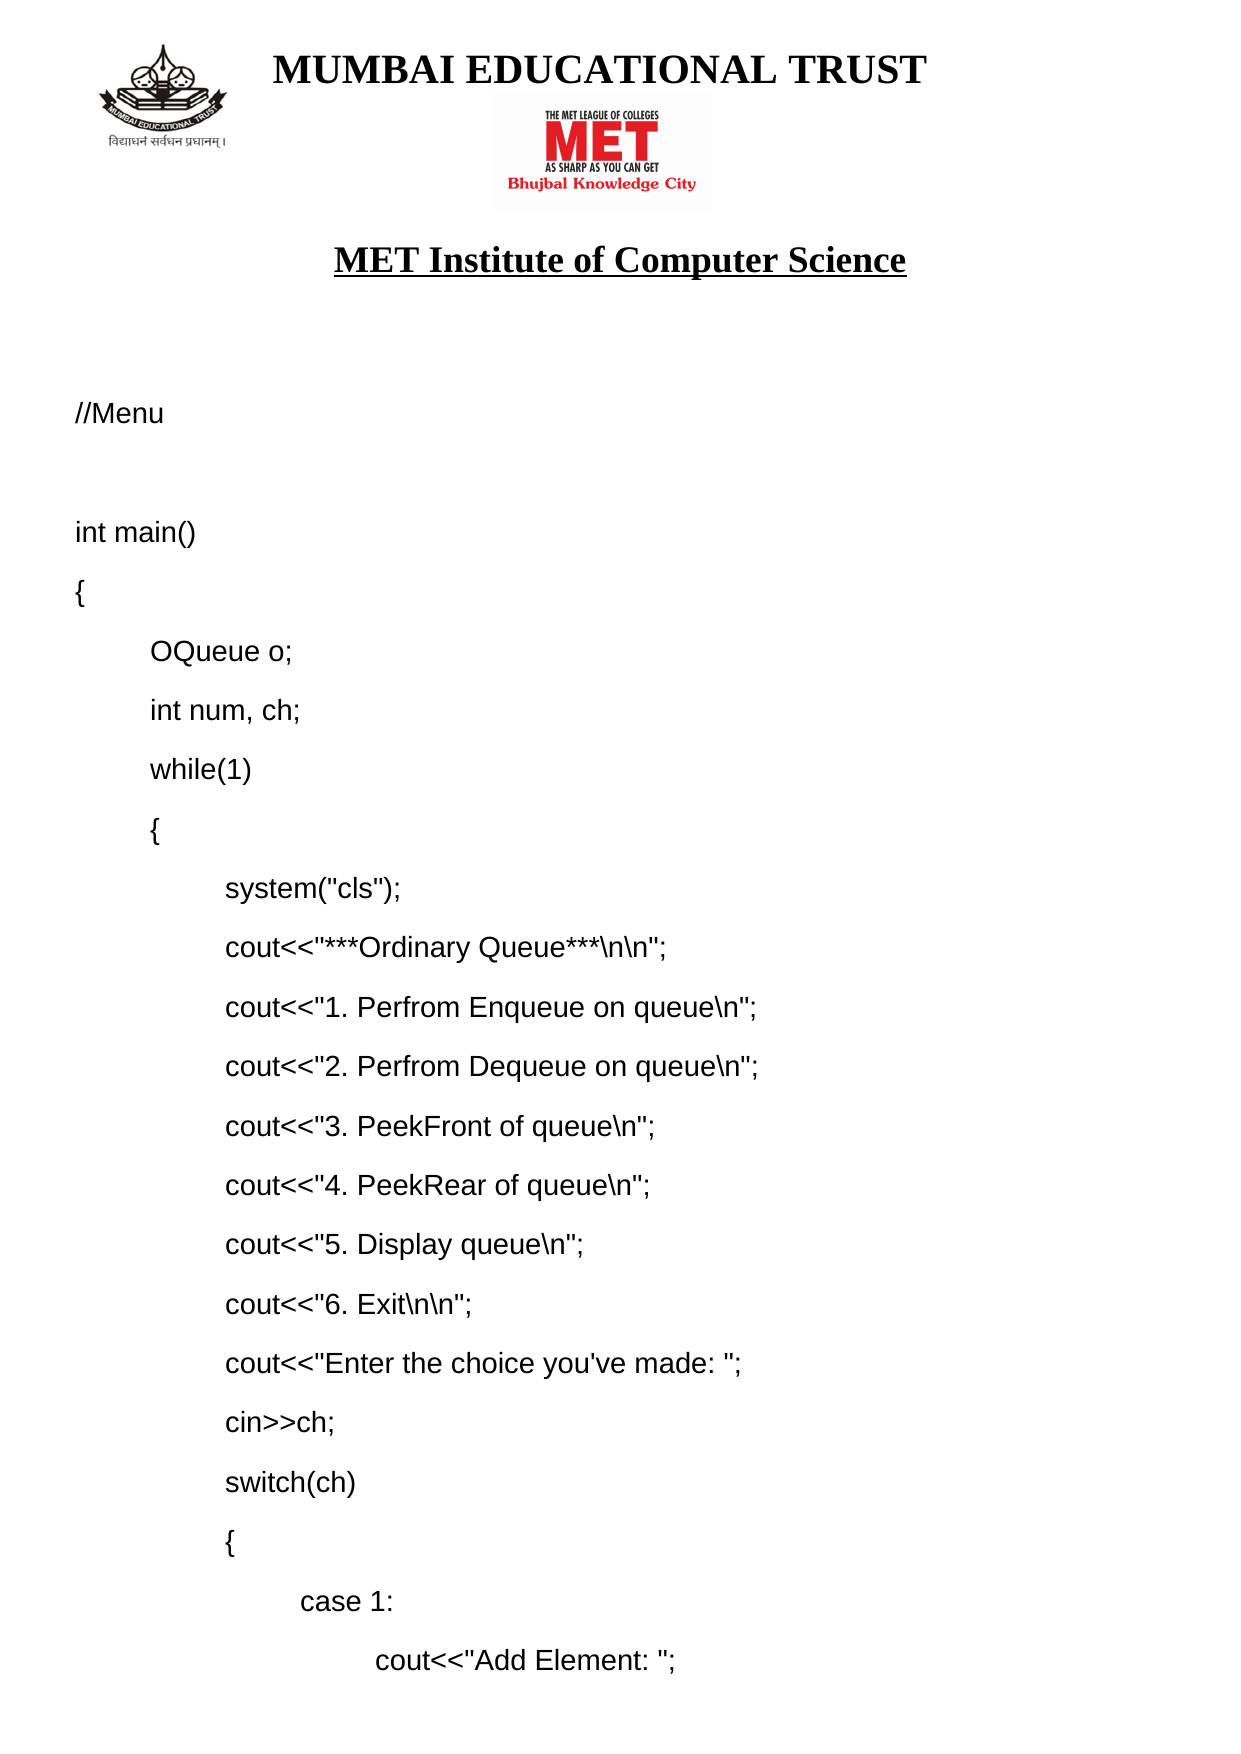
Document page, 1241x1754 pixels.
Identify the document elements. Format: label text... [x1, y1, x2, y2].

text { [75, 574, 1165, 608]
text system("cls"); [75, 871, 1165, 904]
text cout<<"6. Exit\n\n"; [75, 1287, 1165, 1320]
text cout<<"5. Display queue\n"; [75, 1227, 1165, 1261]
text int main() [75, 515, 1165, 548]
text OQueue o; [75, 633, 1165, 667]
text while(1) [75, 752, 1165, 786]
text switch(ch) [75, 1465, 1165, 1498]
picture [492, 92, 712, 210]
text //Menu [75, 396, 1165, 429]
text { [75, 1524, 1165, 1558]
picture [98, 44, 228, 148]
text cout<<"3. PeekFront of queue\n"; [75, 1108, 1165, 1142]
text { [75, 812, 1165, 845]
text cout<<"4. PeekRear of queue\n"; [75, 1168, 1165, 1201]
text cout<<"2. Perfrom Dequeue on queue\n"; [75, 1049, 1165, 1083]
text int num, ch; [75, 693, 1165, 726]
text cout<<"Add Element: "; [75, 1643, 1165, 1676]
text cout<<"1. Perfrom Enqueue on queue\n"; [75, 990, 1165, 1023]
text case 1: [75, 1583, 1165, 1617]
text cout<<"***Ordinary Queue***\n\n"; [75, 930, 1165, 964]
text cin>>ch; [75, 1405, 1165, 1439]
text cout<<"Enter the choice you've made: "; [75, 1346, 1165, 1379]
